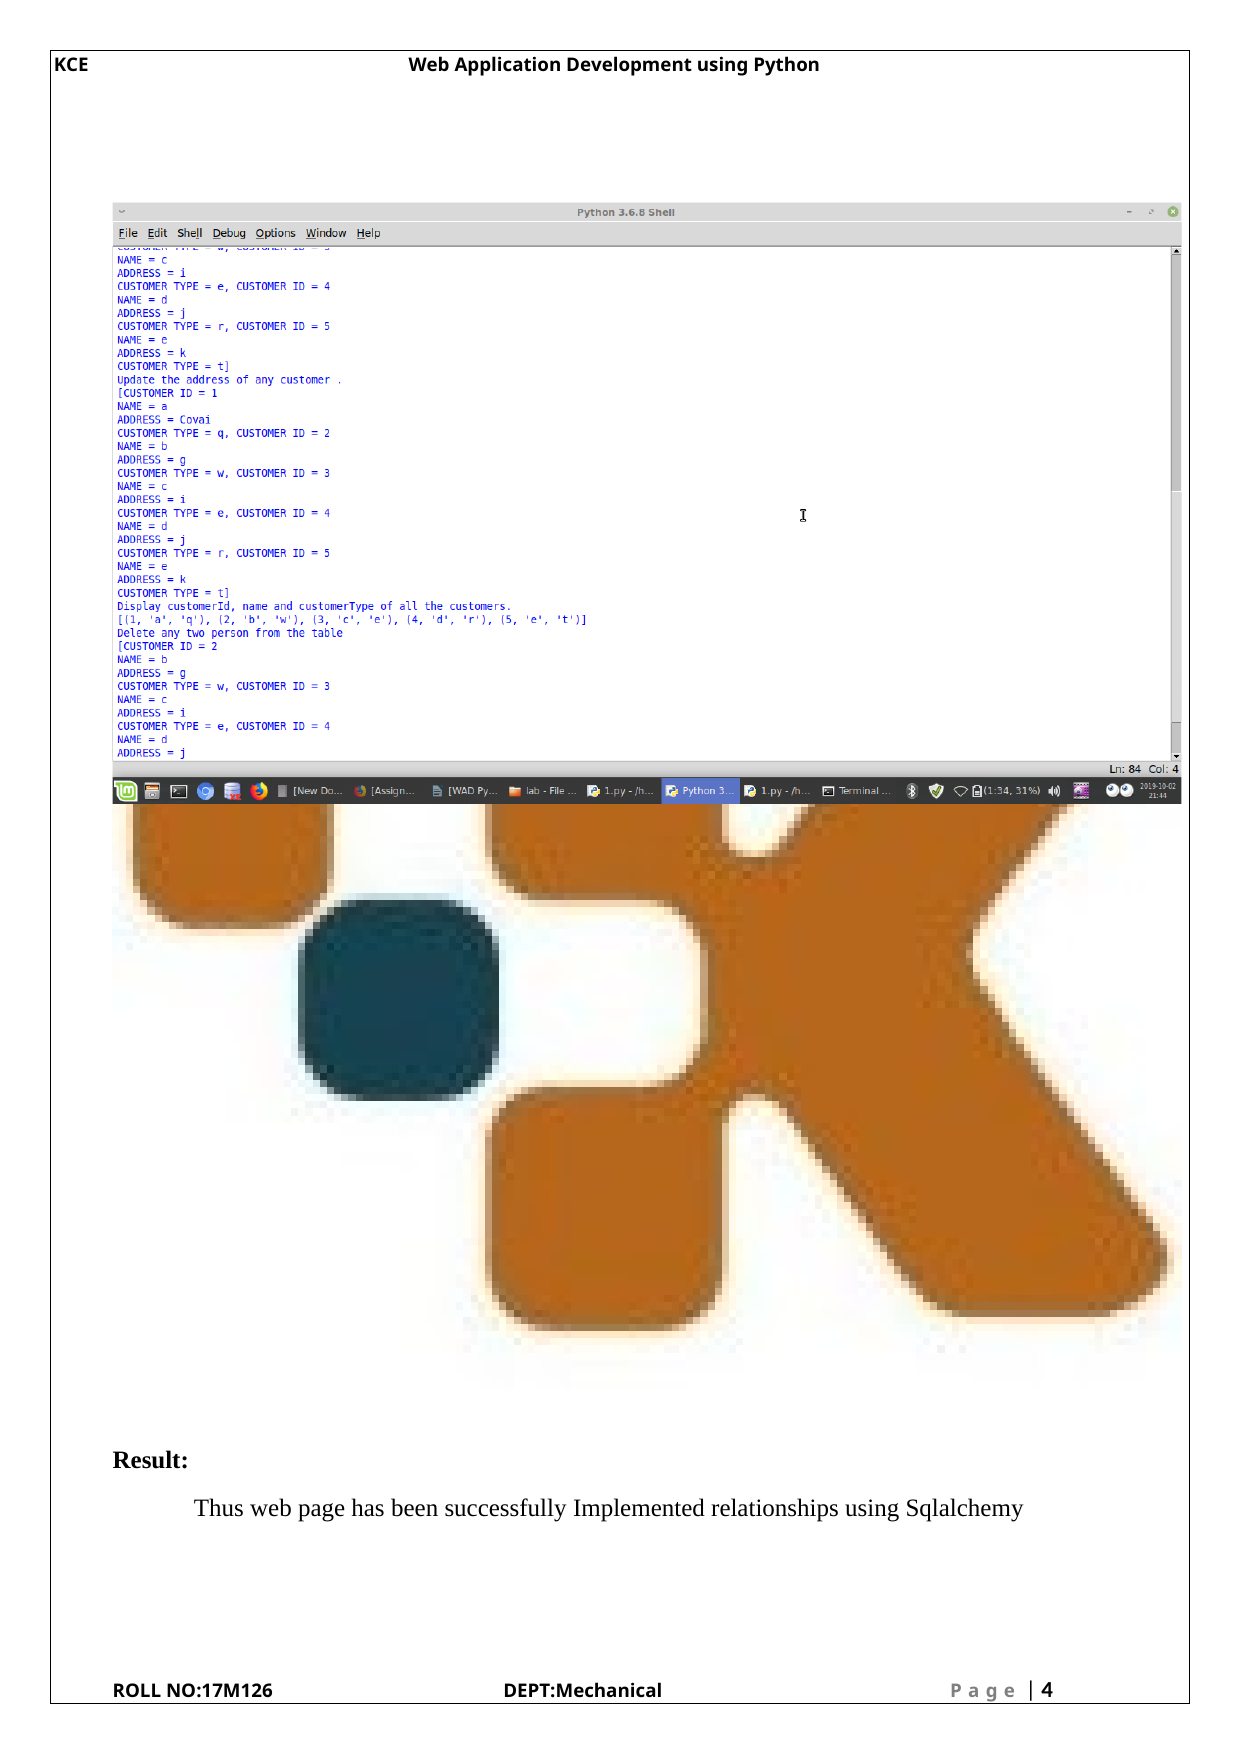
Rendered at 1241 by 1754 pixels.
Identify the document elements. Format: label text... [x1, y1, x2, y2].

text Thus web page has been successfully Implemented relationships using Sqlalchemy [112, 1493, 1181, 1522]
picture [112, 202, 1182, 1389]
text Result: [112, 1445, 1181, 1474]
